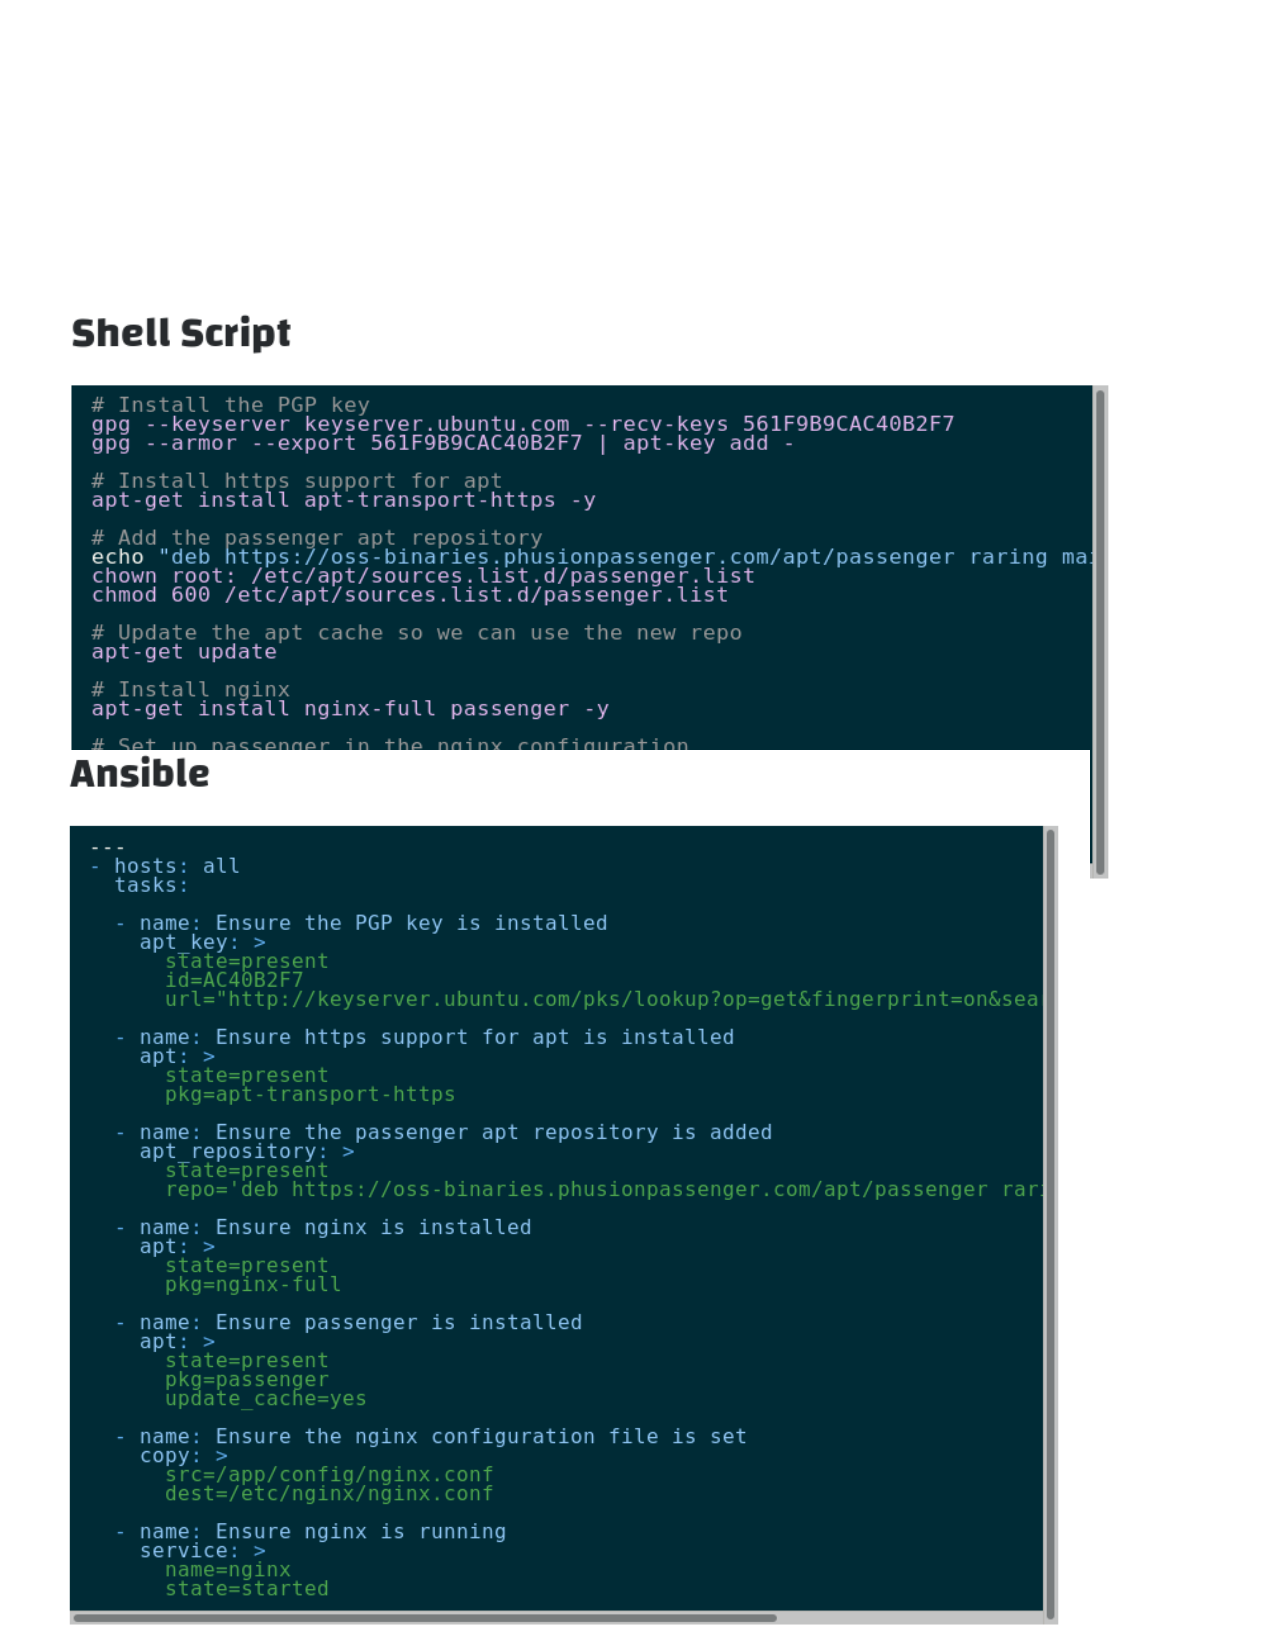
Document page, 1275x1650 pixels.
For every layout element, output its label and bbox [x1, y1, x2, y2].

picture [51, 302, 1151, 1650]
